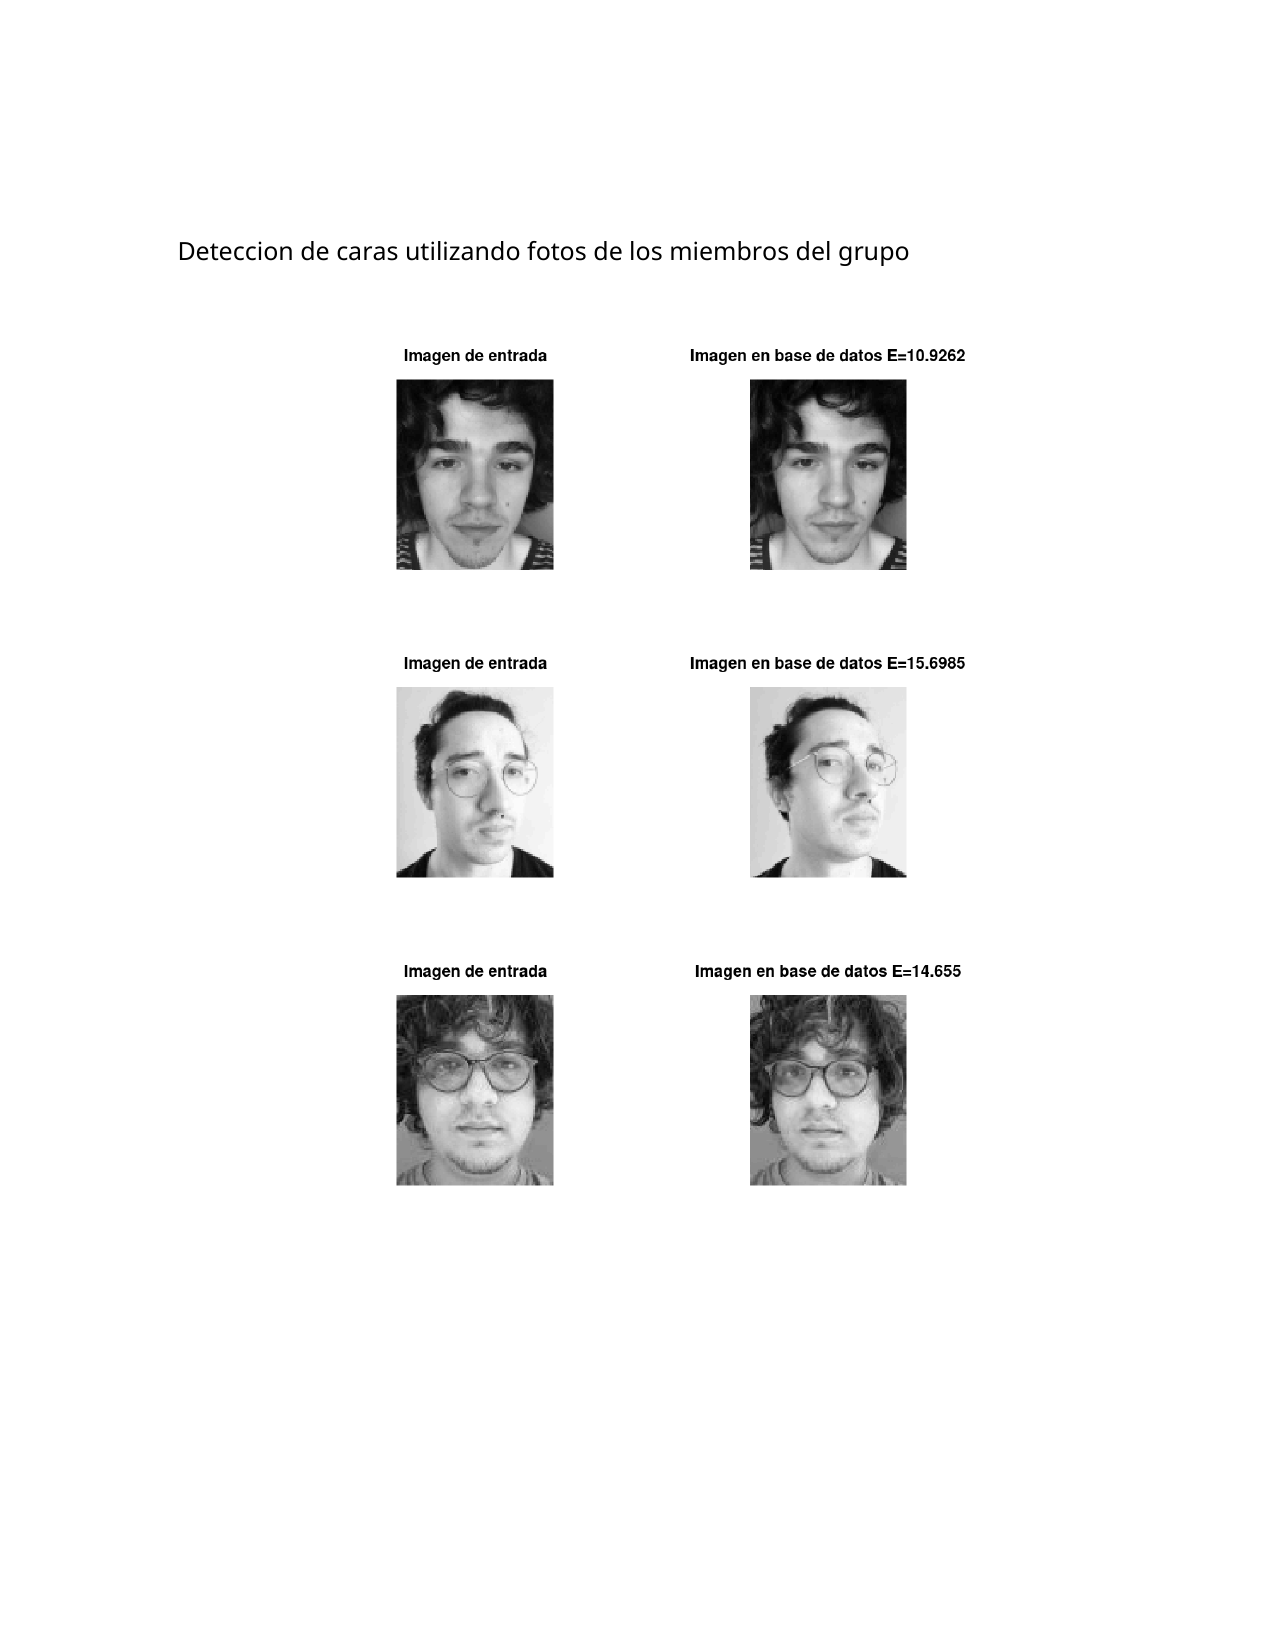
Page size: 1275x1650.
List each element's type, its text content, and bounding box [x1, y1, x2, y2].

picture [247, 292, 1028, 1295]
list Deteccion de caras utilizando fotos de los miembros del grupo [177, 234, 1098, 268]
